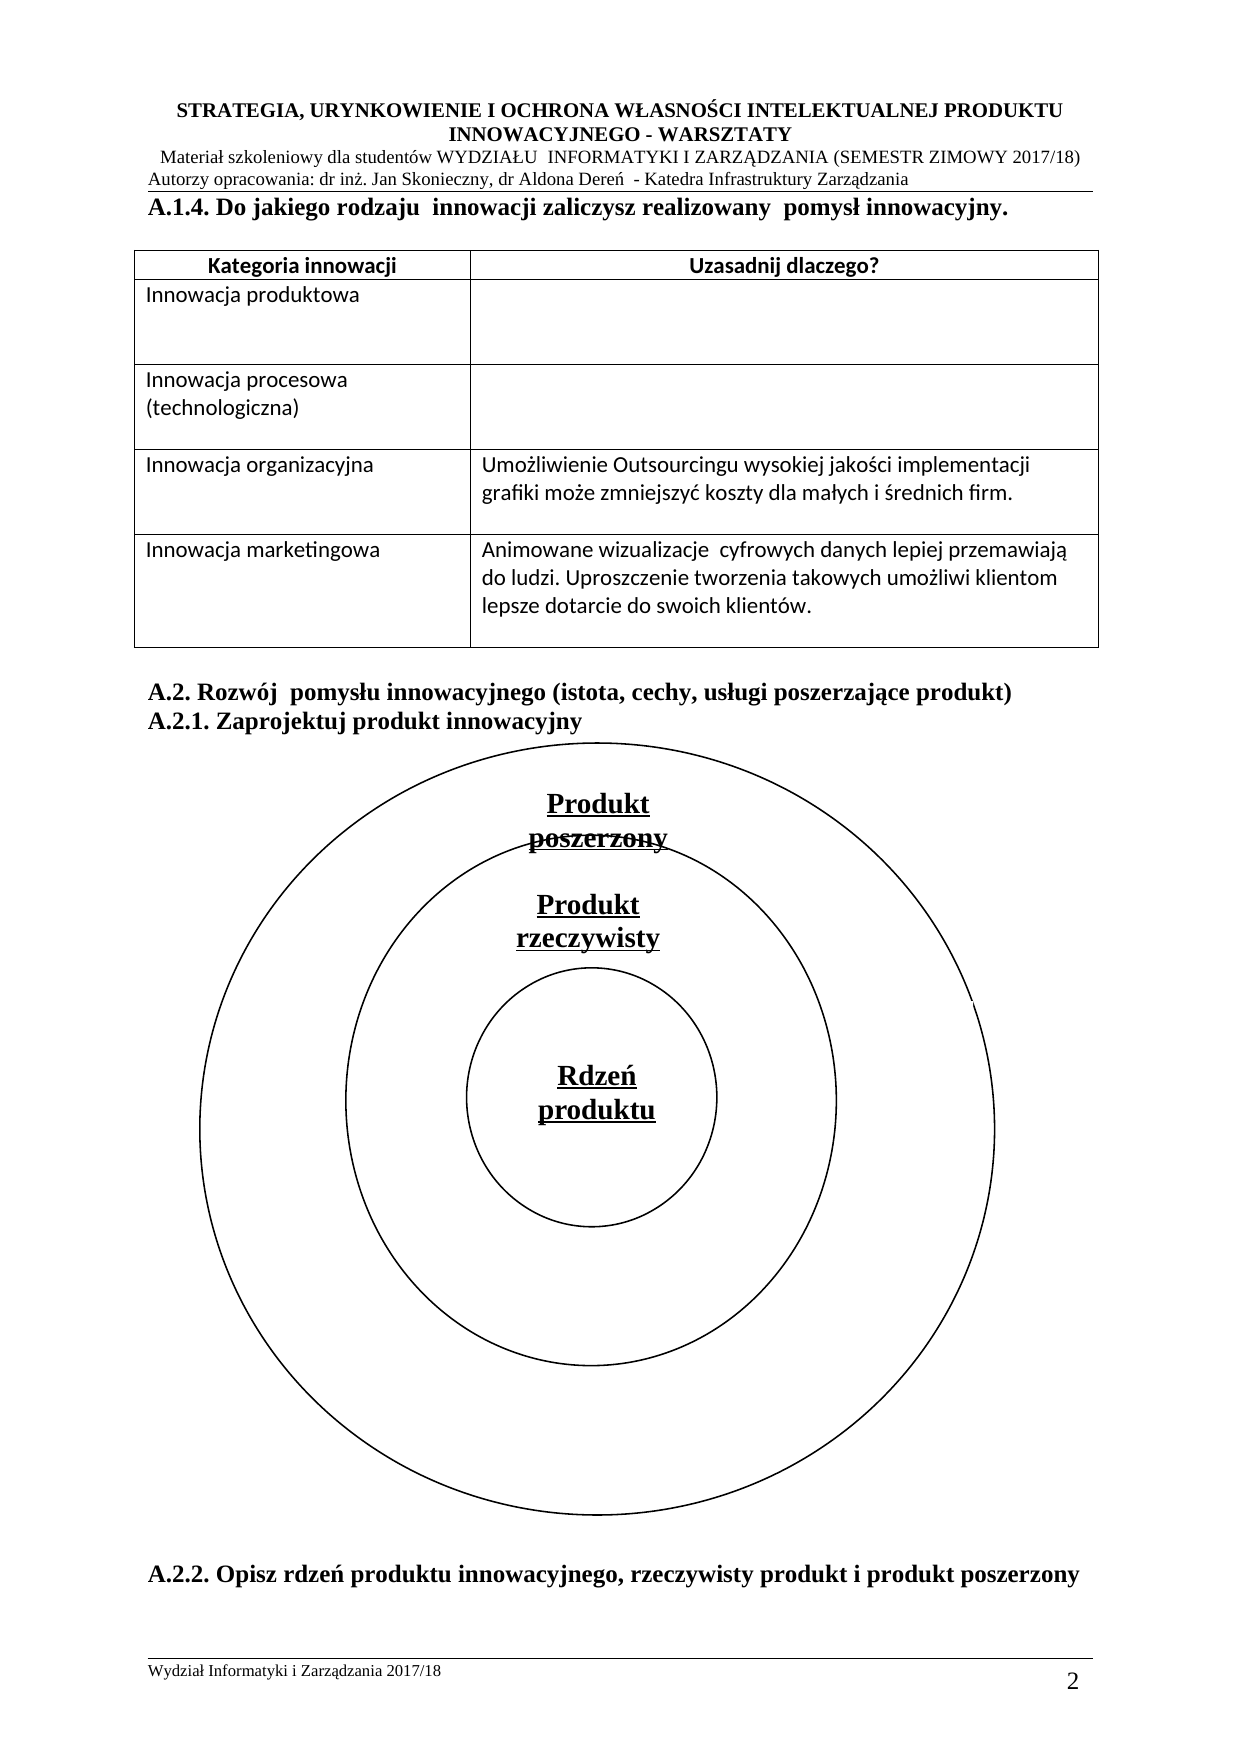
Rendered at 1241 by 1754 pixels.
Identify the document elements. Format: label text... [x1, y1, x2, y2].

text A.1.4. Do jakiego rodzaju innowacji zaliczysz realizowany pomysł innowacyjny. [148, 192, 1093, 221]
table_cell [471, 280, 1098, 364]
table_cell Animowane wizualizacje cyfrowych danych lepiej przemawiają do ludzi. Uproszczenie tworzenia takowych umożliwi klientom lepsze dotarcie do swoich klientów. [471, 535, 1098, 647]
text A.2.2. Opisz rdzeń produktu innowacyjnego, rzeczywisty produkt i produkt poszerzony [148, 1559, 1093, 1588]
table_cell Innowacja produktowa [135, 280, 470, 364]
table_header Kategoria innowacji [135, 251, 470, 279]
table_header Uzasadnij dlaczego? [471, 251, 1098, 279]
text A.2. Rozwój pomysłu innowacyjnego (istota, cechy, usługi poszerzające produkt) [148, 677, 1093, 706]
table_cell [471, 365, 1098, 449]
table_cell Innowacja marketingowa [135, 535, 470, 647]
table_cell Innowacja organizacyjna [135, 450, 470, 534]
subtitle A.2.1. Zaprojektuj produkt innowacyjny [148, 706, 1093, 734]
table_cell Umożliwienie Outsourcingu wysokiej jakości implementacji grafiki może zmniejszyć koszty dla małych i średnich firm. [471, 450, 1098, 534]
table_cell Innowacja procesowa (technologiczna) [135, 365, 470, 449]
